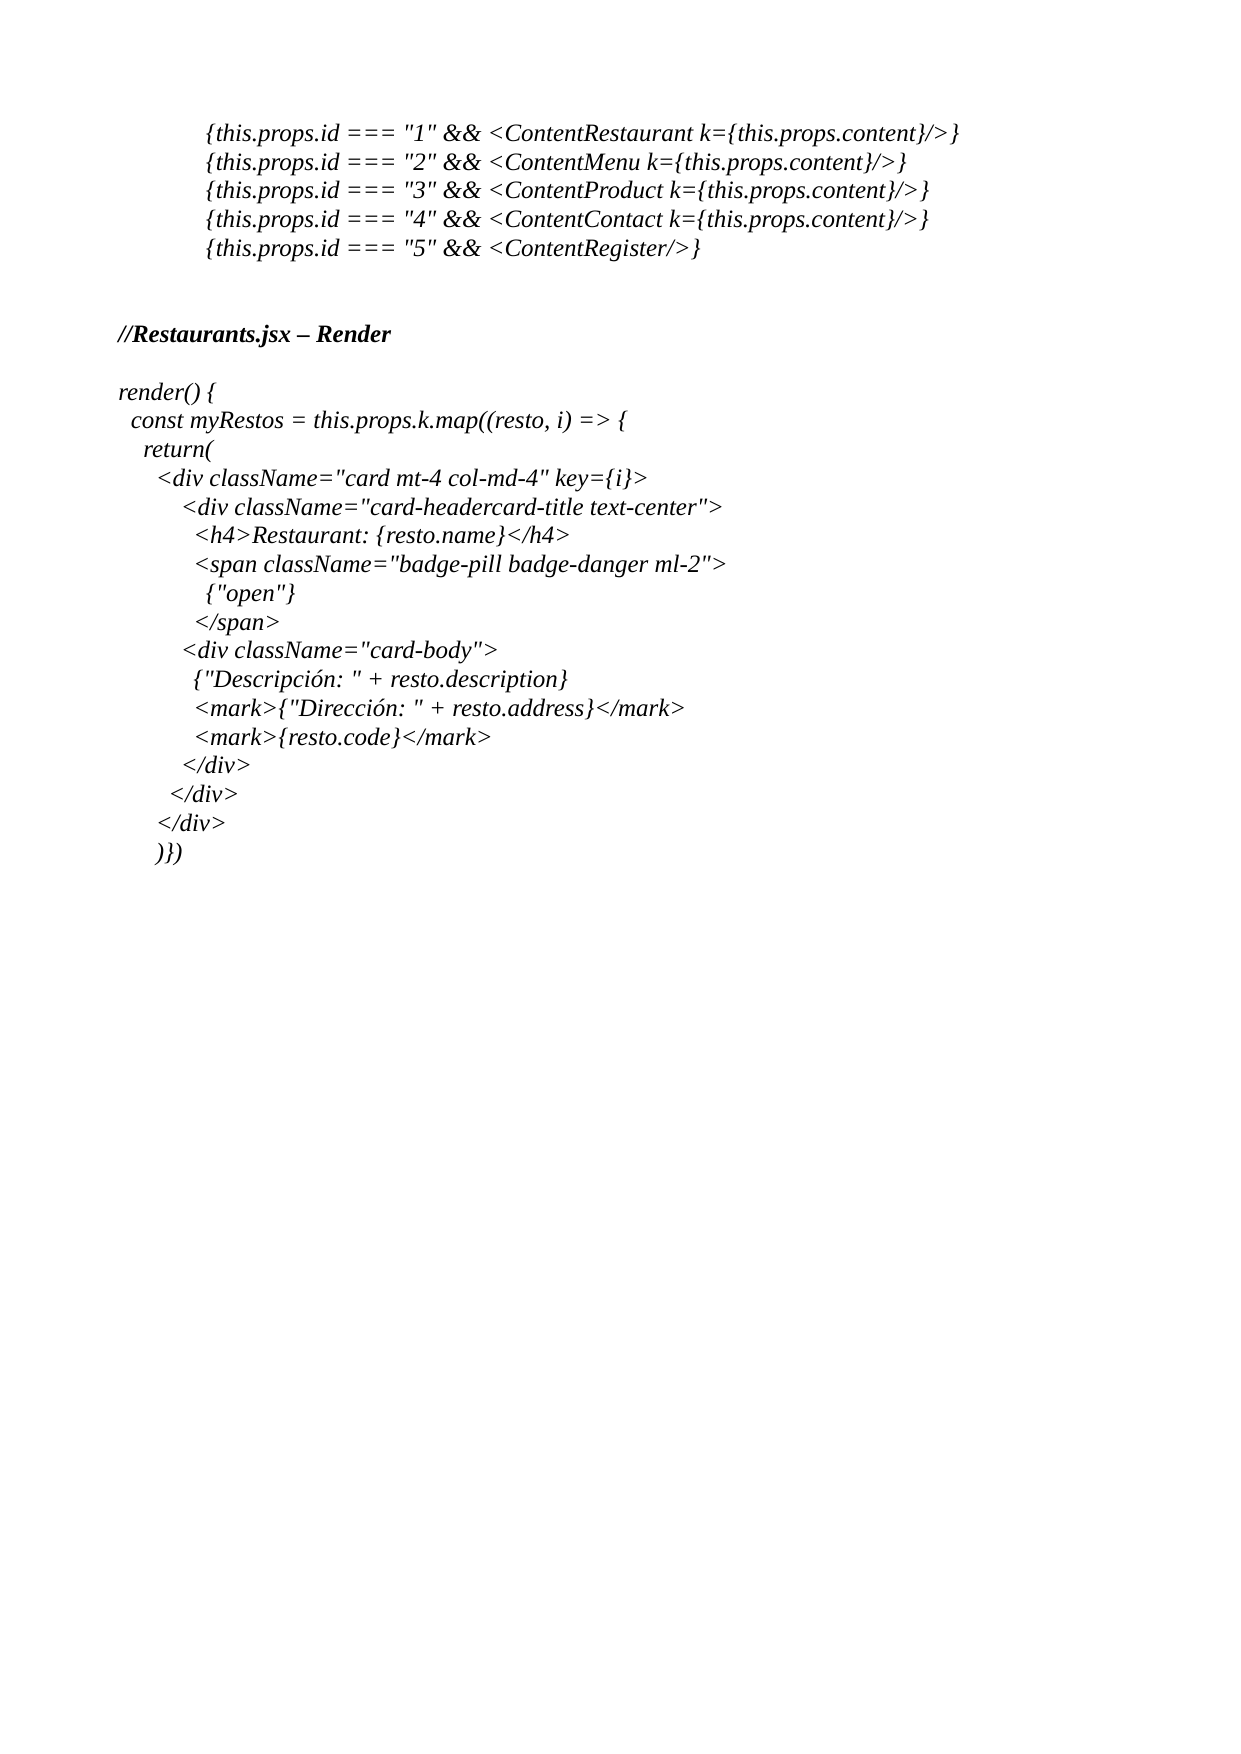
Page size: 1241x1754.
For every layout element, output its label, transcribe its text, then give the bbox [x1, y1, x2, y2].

text <h4>Restaurant: {resto.name}</h4> [118, 521, 1122, 549]
text <div className="card mt-4 col-md-4" key={i}> [118, 463, 1122, 492]
text {this.props.id === "3" && <ContentProduct k={this.props.content}/>} [118, 176, 1122, 204]
text <div className="card-headercard-title text-center"> [118, 492, 1122, 521]
text )}) [118, 837, 1122, 866]
text </div> [118, 779, 1122, 808]
text const myRestos = this.props.k.map((resto, i) => { [118, 406, 1122, 434]
text <mark>{resto.code}</mark> [118, 722, 1122, 751]
text //Restaurants.jsx – Render [118, 319, 1122, 348]
text {this.props.id === "1" && <ContentRestaurant k={this.props.content}/>} [118, 118, 1122, 147]
text {this.props.id === "4" && <ContentContact k={this.props.content}/>} [118, 204, 1122, 233]
text {"open"} [118, 578, 1122, 607]
text <mark>{"Dirección: " + resto.address}</mark> [118, 693, 1122, 722]
text return( [118, 434, 1122, 463]
text {"Descripción: " + resto.description} [118, 664, 1122, 693]
text {this.props.id === "5" && <ContentRegister/>} [118, 233, 1122, 262]
text </div> [118, 808, 1122, 837]
text </span> [118, 607, 1122, 636]
text {this.props.id === "2" && <ContentMenu k={this.props.content}/>} [118, 147, 1122, 176]
text <span className="badge-pill badge-danger ml-2"> [118, 549, 1122, 578]
text <div className="card-body"> [118, 636, 1122, 664]
text </div> [118, 751, 1122, 779]
text render() { [118, 377, 1122, 406]
